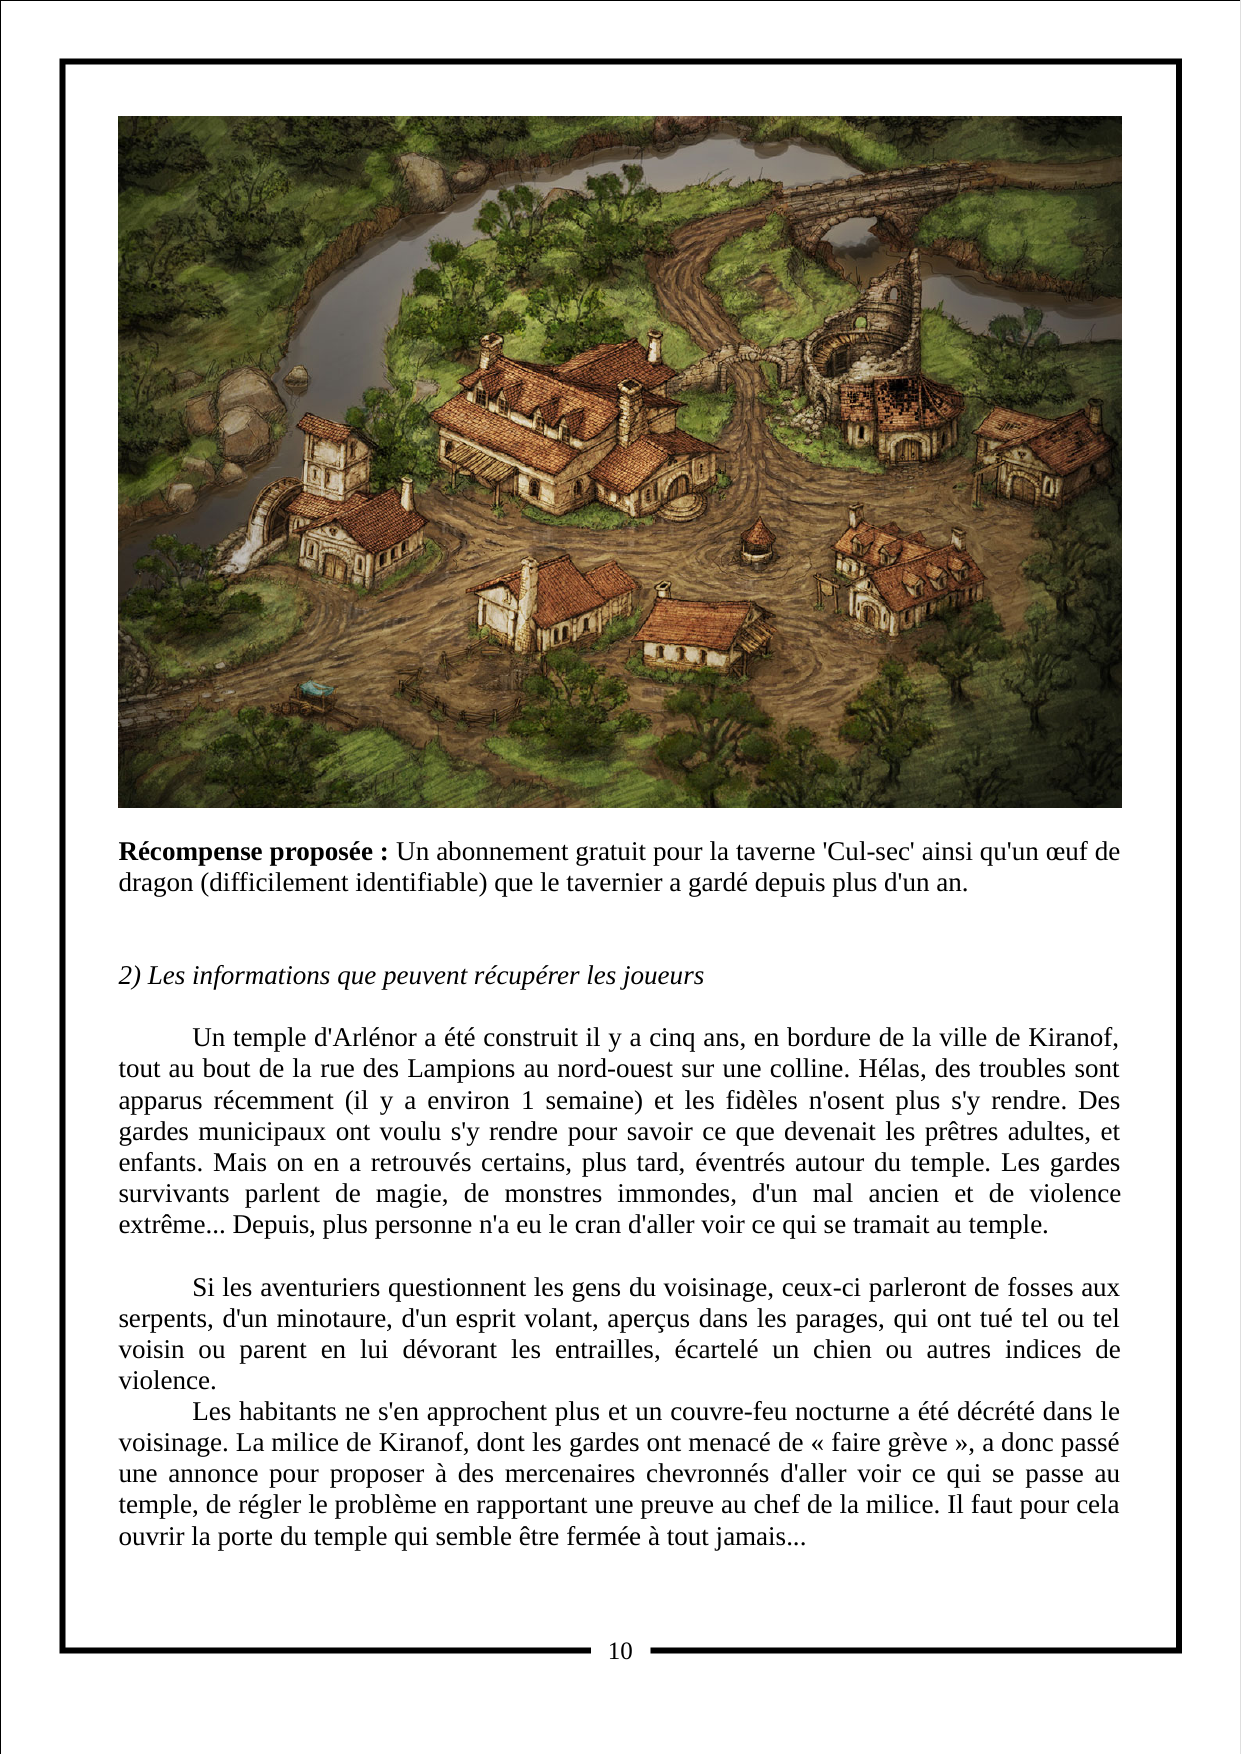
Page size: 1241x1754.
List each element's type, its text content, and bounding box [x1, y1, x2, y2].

picture [1, 1, 1240, 1754]
text Un temple d'Arlénor a été construit il y a cinq ans, en bordure de la ville de Kiranof, tout au bout de la rue des Lampions au nord-ouest sur une colline. Hélas, des troubles sont apparus récemment (il y a environ 1 semaine) et les fidèles n'osent plus s'y rendre. Des gardes municipaux ont voulu s'y rendre pour savoir ce que devenait les prêtres adultes, et enfants. Mais on en a retrouvés certains, plus tard, éventrés autour du temple. Les gardes survivants parlent de magie, de monstres immondes, d'un mal ancien et de violence extrême... Depuis, plus personne n'a eu le cran d'aller voir ce qui se tramait au temple. [118, 1021, 1122, 1239]
text Récompense proposée : Un abonnement gratuit pour la taverne 'Cul-sec' ainsi qu'un œuf de dragon (difficilement identifiable) que le tavernier a gardé depuis plus d'un an. [118, 834, 1122, 897]
text Si les aventuriers questionnent les gens du voisinage, ceux-ci parleront de fosses aux serpents, d'un minotaure, d'un esprit volant, aperçus dans les parages, qui ont tué tel ou tel voisin ou parent en lui dévorant les entrailles, écartelé un chien ou autres indices de violence. [118, 1271, 1122, 1395]
text 2) Les informations que peuvent récupérer les joueurs [118, 959, 1122, 990]
text Les habitants ne s'en approchent plus et un couvre-feu nocturne a été décrété dans le voisinage. La milice de Kiranof, dont les gardes ont menacé de « faire grève », a donc passé une annonce pour proposer à des mercenaires chevronnés d'aller voir ce qui se passe au temple, de régler le problème en rapportant une preuve au chef de la milice. Il faut pour cela ouvrir la porte du temple qui semble être fermée à tout jamais... [118, 1395, 1122, 1551]
